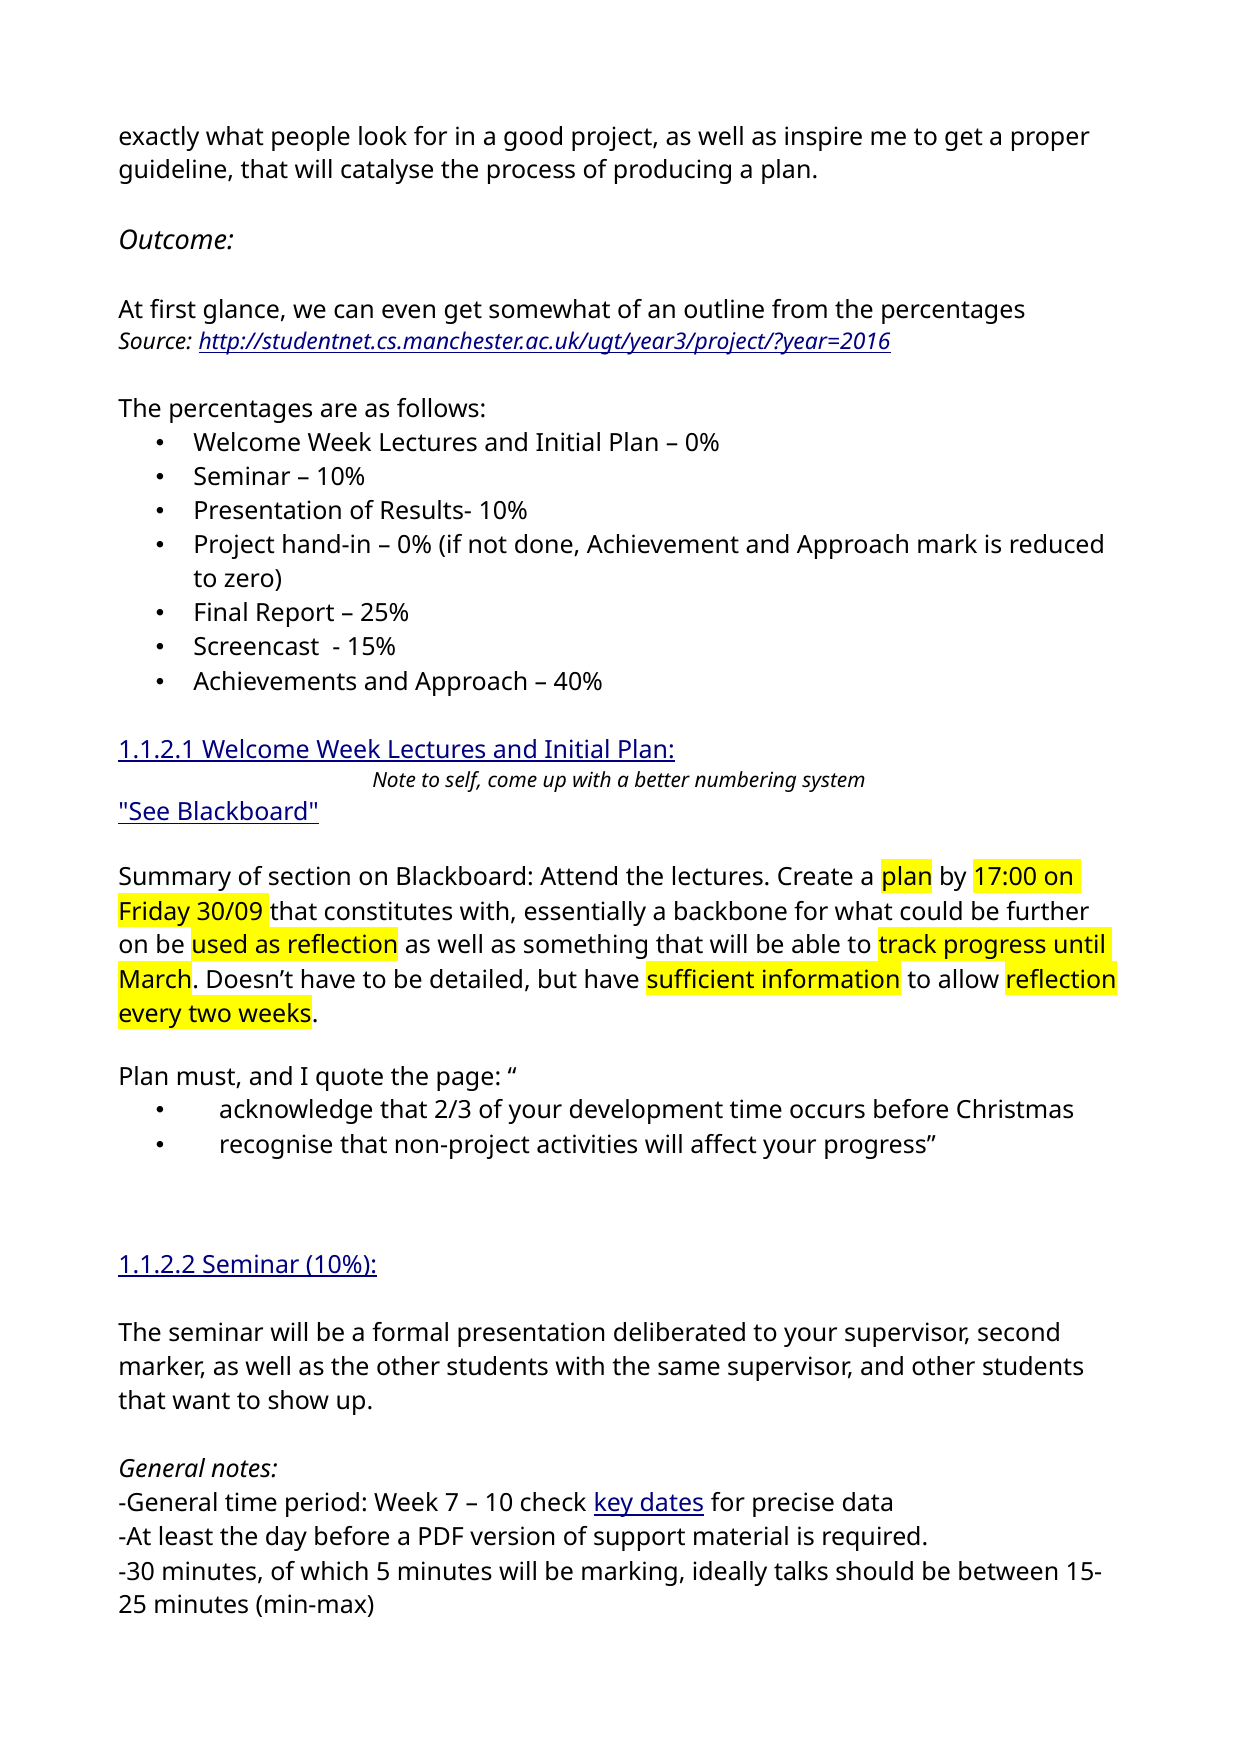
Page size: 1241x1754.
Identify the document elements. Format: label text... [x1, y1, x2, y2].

text The seminar will be a formal presentation deliberated to your supervisor, second marker, as well as the other students with the same supervisor, and other students that want to show up. [118, 1315, 1122, 1417]
list Achievements and Approach – 40% [156, 663, 1122, 697]
text 1.1.2.1 Welcome Week Lectures and Initial Plan: [118, 731, 1122, 765]
text -30 minutes, of which 5 minutes will be marking, ideally talks should be between 15-25 minutes (min-max) [118, 1553, 1122, 1621]
text Outcome: [118, 220, 1122, 257]
list Seminar – 10% [156, 459, 1122, 493]
text Note to self, come up with a better numbering system [118, 765, 1122, 794]
text 1.1.2.2 Seminar (10%): [118, 1247, 1122, 1281]
list Final Report – 25% [156, 595, 1122, 629]
text -At least the day before a PDF version of support material is required. [118, 1519, 1122, 1553]
list Project hand-in – 0% (if not done, Achievement and Approach mark is reduced to zero) [156, 527, 1122, 595]
list Screencast - 15% [156, 629, 1122, 663]
text Summary of section on Blackboard: Attend the lectures. Create a plan by 17:00 on Friday 30/09 that constitutes with, essentially a backbone for what could be further on be used as reflection as well as something that will be able to track progress until March. Doesn’t have to be detailed, but have sufficient information to allow reflection every two weeks. [118, 859, 1122, 1029]
list acknowledge that 2/3 of your development time occurs before Christmas [156, 1092, 1122, 1126]
text Plan must, and I quote the page: “ [118, 1058, 1122, 1092]
list Presentation of Results- 10% [156, 493, 1122, 527]
text exactly what people look for in a good project, as well as inspire me to get a proper guideline, that will catalyse the process of producing a plan. [118, 118, 1122, 186]
text Source: http://studentnet.cs.manchester.ac.uk/ugt/year3/project/?year=2016 [118, 325, 1122, 357]
list Welcome Week Lectures and Initial Plan – 0% [156, 425, 1122, 459]
text The percentages are as follows: [118, 391, 1122, 425]
text General notes: [118, 1451, 1122, 1485]
text At first glance, we can even get somewhat of an outline from the percentages [118, 291, 1122, 325]
text -General time period: Week 7 – 10 check key dates for precise data [118, 1485, 1122, 1519]
list recognise that non-project activities will affect your progress” [156, 1126, 1122, 1160]
text "See Blackboard" [118, 794, 1122, 828]
